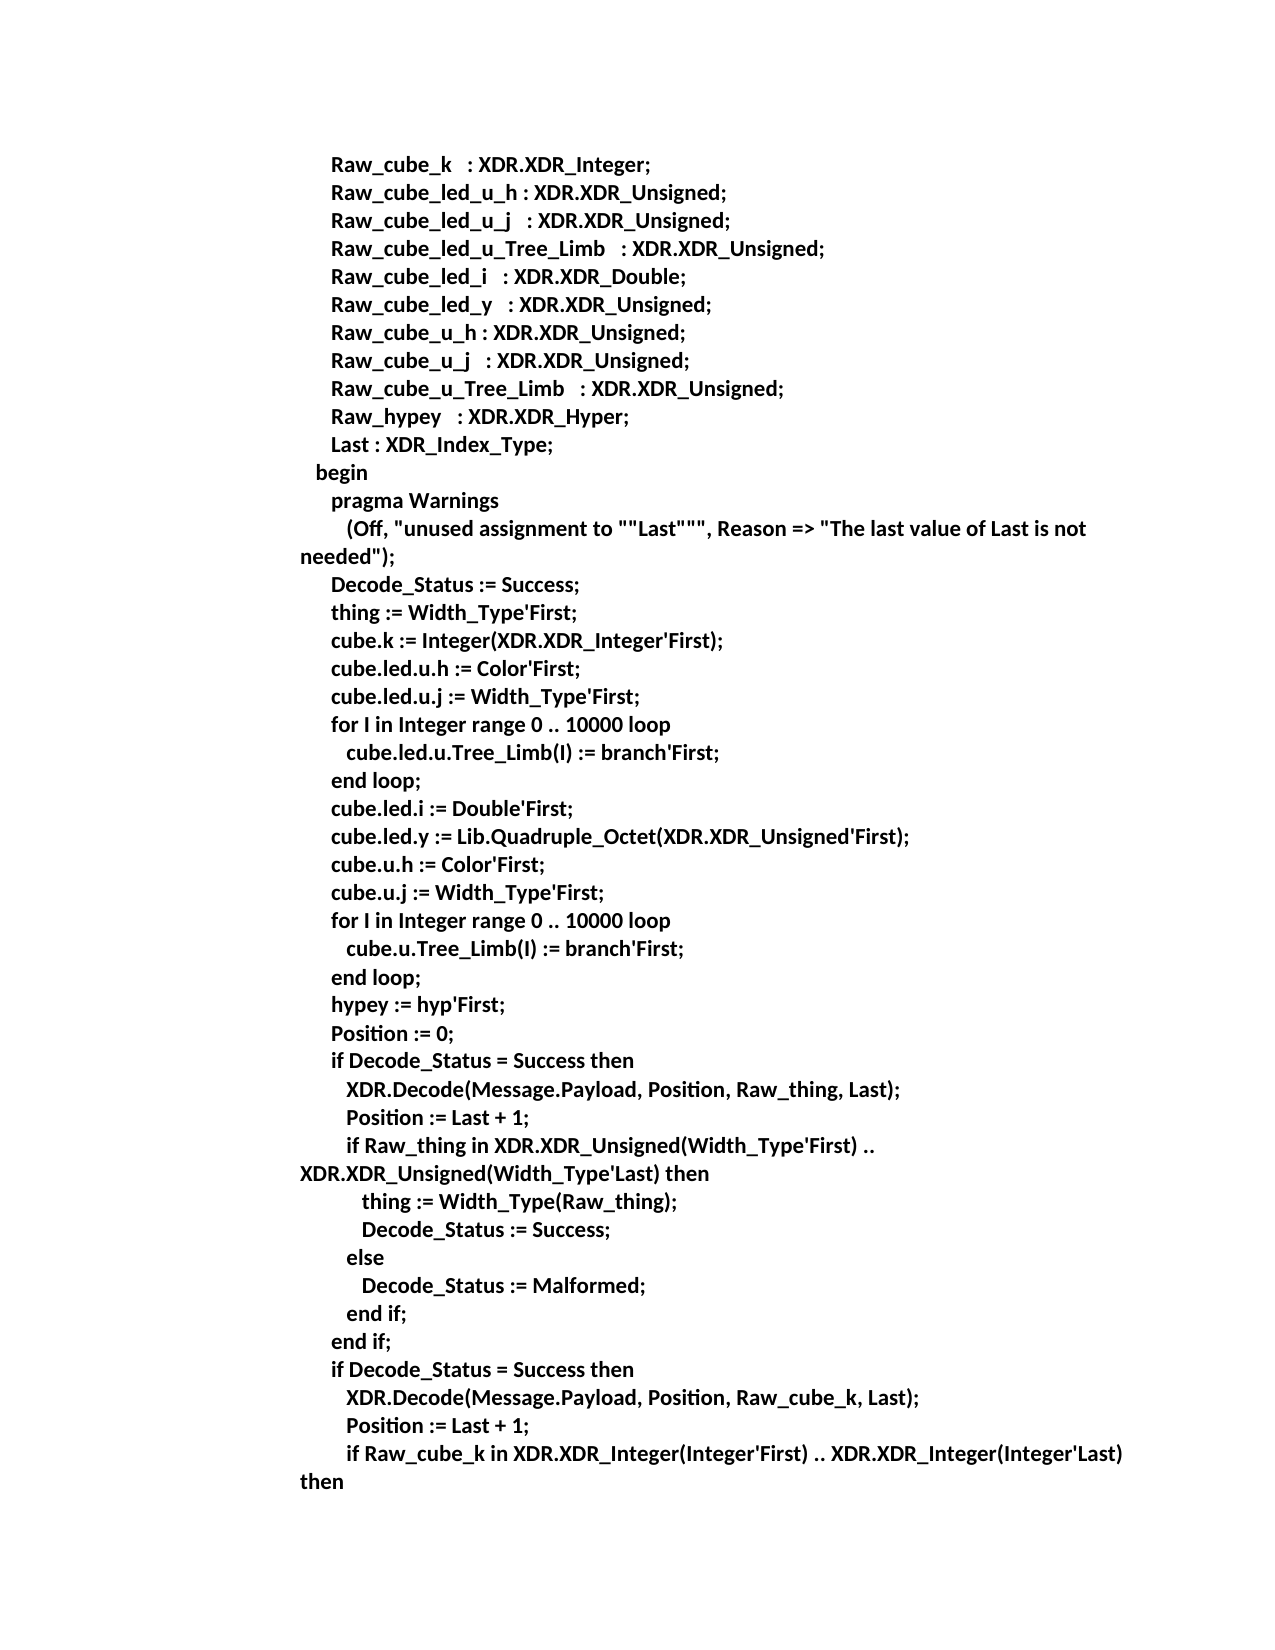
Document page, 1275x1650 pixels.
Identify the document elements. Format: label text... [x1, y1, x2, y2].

text pragma Warnings [300, 486, 1125, 514]
text Raw_cube_u_h : XDR.XDR_Unsigned; [300, 318, 1125, 346]
text Raw_cube_led_y : XDR.XDR_Unsigned; [300, 290, 1125, 318]
text Decode_Status := Success; [300, 1215, 1125, 1243]
text cube.u.h := Color'First; [300, 851, 1125, 878]
text Position := 0; [300, 1019, 1125, 1047]
text end if; [300, 1299, 1125, 1327]
text if Raw_thing in XDR.XDR_Unsigned(Width_Type'First) .. XDR.XDR_Unsigned(Width_Type'Last) then [300, 1131, 1125, 1187]
text Raw_cube_u_Tree_Limb : XDR.XDR_Unsigned; [300, 374, 1125, 402]
text Raw_cube_led_i : XDR.XDR_Double; [300, 262, 1125, 290]
text begin [300, 458, 1125, 486]
text XDR.Decode(Message.Payload, Position, Raw_cube_k, Last); [300, 1383, 1125, 1411]
text cube.led.u.j := Width_Type'First; [300, 682, 1125, 710]
text if Decode_Status = Success then [300, 1047, 1125, 1075]
text XDR.Decode(Message.Payload, Position, Raw_thing, Last); [300, 1075, 1125, 1103]
text cube.led.u.h := Color'First; [300, 654, 1125, 682]
text Position := Last + 1; [300, 1103, 1125, 1131]
text Raw_cube_u_j : XDR.XDR_Unsigned; [300, 346, 1125, 374]
text else [300, 1243, 1125, 1271]
text Decode_Status := Success; [300, 570, 1125, 598]
text Raw_cube_k : XDR.XDR_Integer; [300, 150, 1125, 178]
text Last : XDR_Index_Type; [300, 430, 1125, 458]
text cube.led.y := Lib.Quadruple_Octet(XDR.XDR_Unsigned'First); [300, 822, 1125, 851]
text Raw_cube_led_u_j : XDR.XDR_Unsigned; [300, 206, 1125, 234]
text cube.k := Integer(XDR.XDR_Integer'First); [300, 626, 1125, 654]
text cube.led.i := Double'First; [300, 794, 1125, 822]
text cube.u.Tree_Limb(I) := branch'First; [300, 934, 1125, 963]
text if Decode_Status = Success then [300, 1355, 1125, 1383]
text cube.u.j := Width_Type'First; [300, 878, 1125, 907]
text Raw_cube_led_u_h : XDR.XDR_Unsigned; [300, 178, 1125, 206]
text Position := Last + 1; [300, 1411, 1125, 1439]
text end loop; [300, 963, 1125, 991]
text thing := Width_Type(Raw_thing); [300, 1187, 1125, 1215]
text for I in Integer range 0 .. 10000 loop [300, 907, 1125, 934]
text end if; [300, 1327, 1125, 1355]
text (Off, "unused assignment to ""Last""", Reason => "The last value of Last is not needed"); [300, 514, 1125, 570]
text Decode_Status := Malformed; [300, 1271, 1125, 1299]
text end loop; [300, 766, 1125, 794]
text thing := Width_Type'First; [300, 598, 1125, 626]
text hypey := hyp'First; [300, 991, 1125, 1019]
text Raw_hypey : XDR.XDR_Hyper; [300, 402, 1125, 430]
text Raw_cube_led_u_Tree_Limb : XDR.XDR_Unsigned; [300, 234, 1125, 262]
text if Raw_cube_k in XDR.XDR_Integer(Integer'First) .. XDR.XDR_Integer(Integer'Last) then [300, 1439, 1125, 1495]
text cube.led.u.Tree_Limb(I) := branch'First; [300, 738, 1125, 766]
text for I in Integer range 0 .. 10000 loop [300, 710, 1125, 738]
